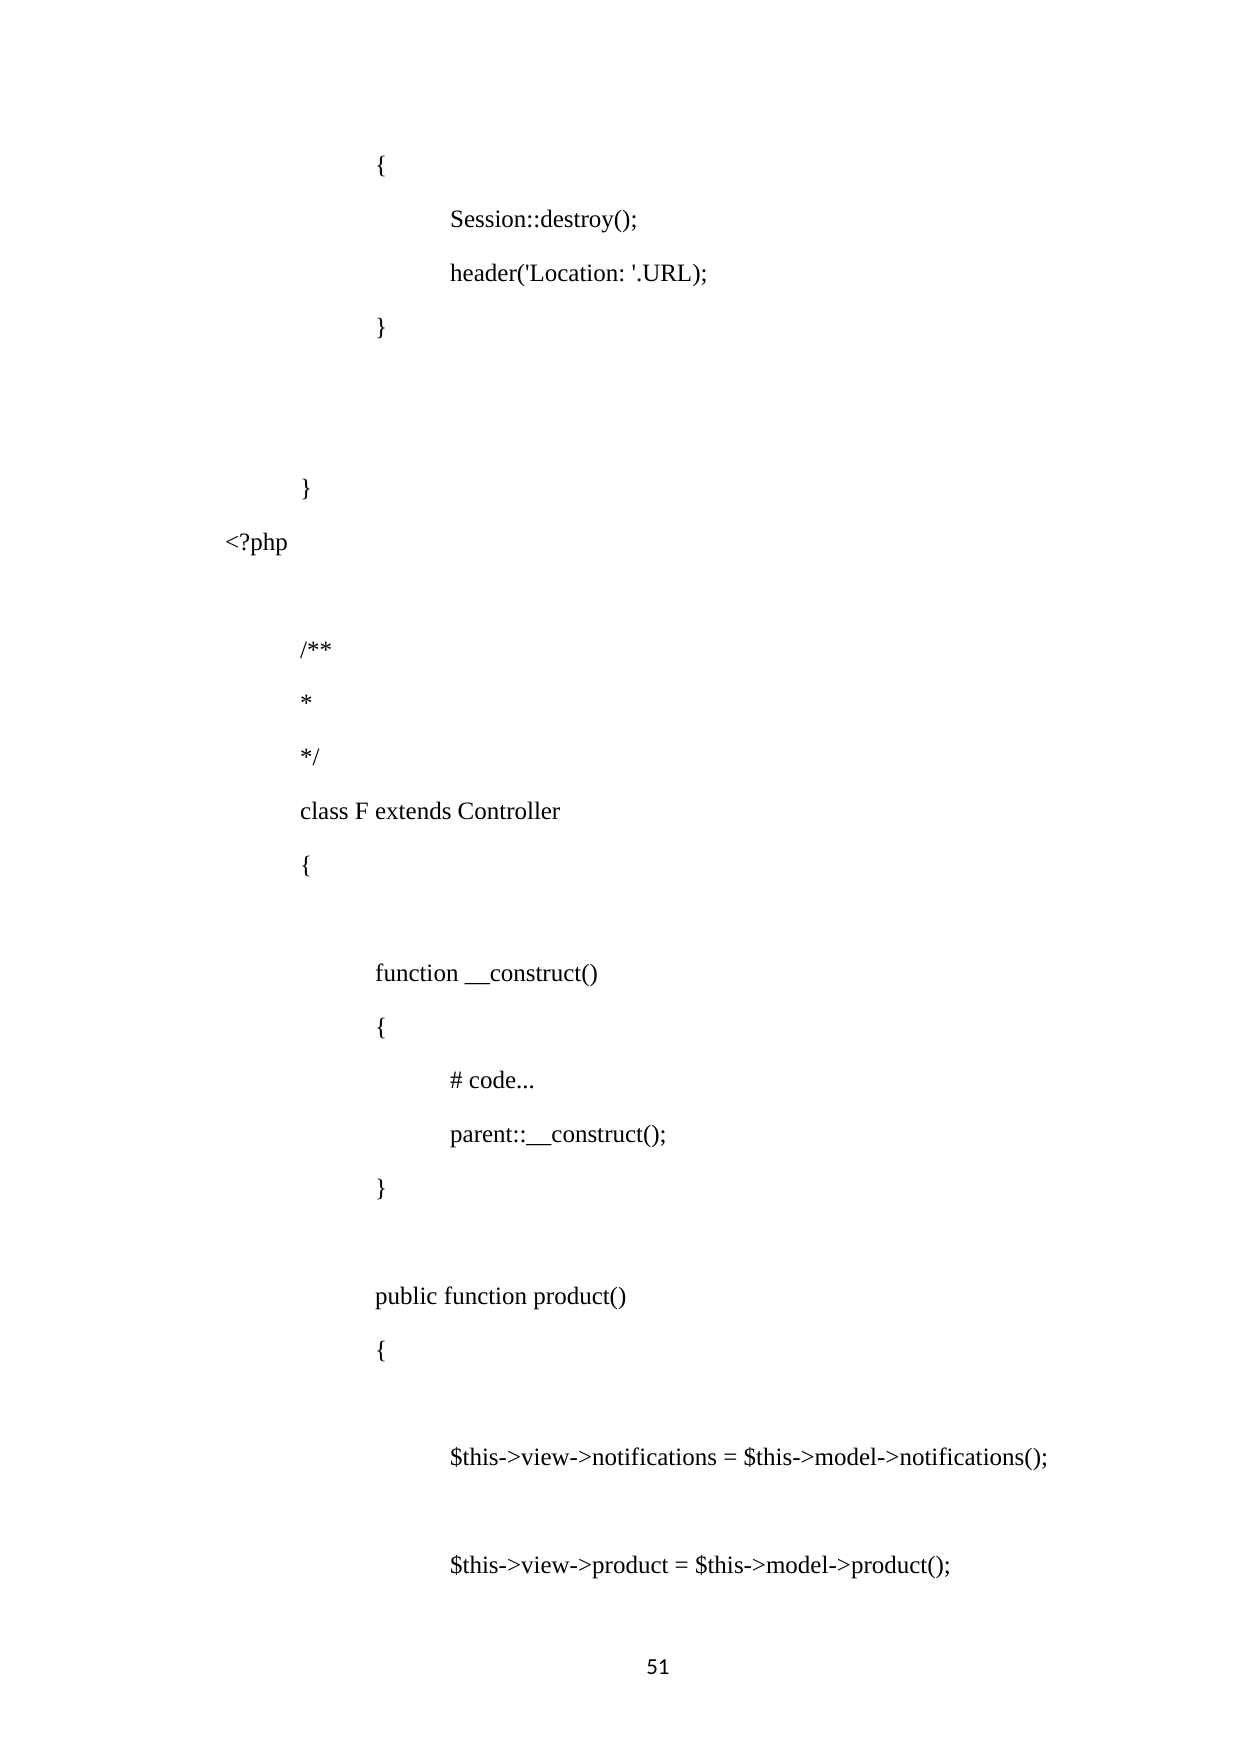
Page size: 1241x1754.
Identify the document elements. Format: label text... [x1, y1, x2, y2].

text } [225, 473, 1090, 502]
text */ [225, 742, 1090, 771]
text public function product() [225, 1281, 1090, 1310]
text * [225, 688, 1090, 717]
text /** [225, 635, 1090, 663]
text } [225, 312, 1090, 340]
text { [225, 850, 1090, 879]
text { [225, 150, 1090, 179]
text function __construct() [225, 958, 1090, 987]
text { [225, 1335, 1090, 1363]
text Session::destroy(); [225, 204, 1090, 233]
text header('Location: '.URL); [225, 258, 1090, 286]
text } [225, 1173, 1090, 1202]
text $this->view->notifications = $this->model->notifications(); [225, 1442, 1090, 1471]
text # code... [225, 1066, 1090, 1094]
text parent::__construct(); [225, 1119, 1090, 1148]
text $this->view->product = $this->model->product(); [225, 1550, 1090, 1579]
text <?php [225, 527, 1090, 556]
text class F extends Controller [225, 796, 1090, 825]
text { [225, 1012, 1090, 1040]
